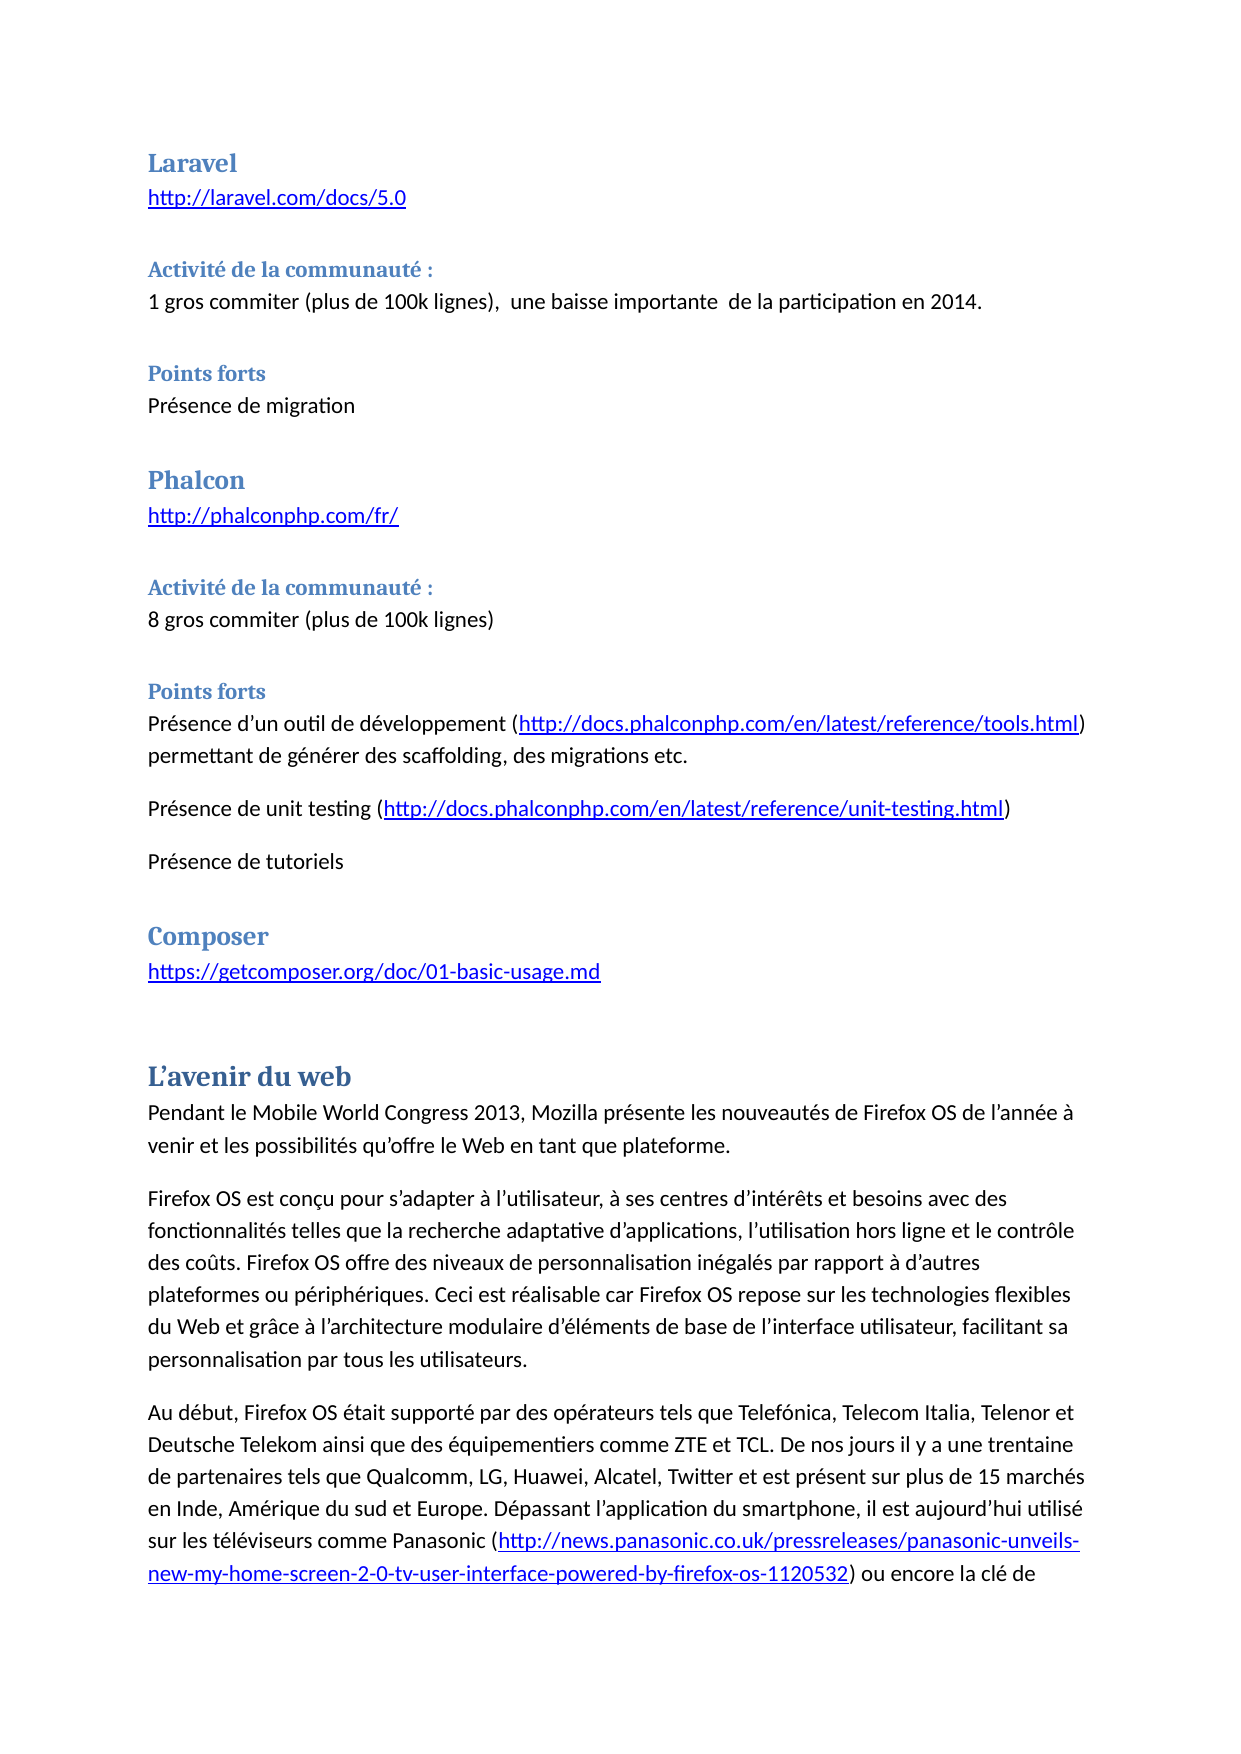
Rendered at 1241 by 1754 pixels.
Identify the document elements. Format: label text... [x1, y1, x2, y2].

subtitle Activité de la communauté : [148, 575, 1093, 601]
text Présence de unit testing (http://docs.phalconphp.com/en/latest/reference/unit-testing.html) [148, 794, 1093, 822]
subtitle Phalcon [148, 465, 1093, 496]
subtitle Activité de la communauté : [148, 257, 1093, 283]
text Pendant le Mobile World Congress 2013, Mozilla présente les nouveautés de Firefox OS de l’année à venir et les possibilités qu’offre le Web en tant que plateforme. [148, 1098, 1093, 1159]
text Présence de tutoriels [148, 847, 1093, 875]
subtitle Points forts [148, 361, 1093, 388]
text http://phalconphp.com/fr/ [148, 501, 1093, 529]
text Présence de migration [148, 391, 1093, 419]
text http://laravel.com/docs/5.0 [148, 183, 1093, 211]
subtitle L’avenir du web [148, 1060, 1093, 1093]
subtitle Composer [148, 921, 1093, 952]
text https://getcomposer.org/doc/01-basic-usage.md [148, 957, 1093, 985]
text Présence d’un outil de développement (http://docs.phalconphp.com/en/latest/reference/tools.html) permettant de générer des scaffolding, des migrations etc. [148, 709, 1093, 769]
text 8 gros commiter (plus de 100k lignes) [148, 605, 1093, 633]
text Firefox OS est conçu pour s’adapter à l’utilisateur, à ses centres d’intérêts et besoins avec des fonctionnalités telles que la recherche adaptative d’applications, l’utilisation hors ligne et le contrôle des coûts. Firefox OS offre des niveaux de personnalisation inégalés par rapport à d’autres plateformes ou périphériques. Ceci est réalisable car Firefox OS repose sur les technologies flexibles du Web et grâce à l’architecture modulaire d’éléments de base de l’interface utilisateur, facilitant sa personnalisation par tous les utilisateurs. [148, 1184, 1093, 1373]
text 1 gros commiter (plus de 100k lignes), une baisse importante de la participation en 2014. [148, 287, 1093, 315]
subtitle Points forts [148, 679, 1093, 705]
subtitle Laravel [148, 148, 1093, 179]
text Au début, Firefox OS était supporté par des opérateurs tels que Telefónica, Telecom Italia, Telenor et Deutsche Telekom ainsi que des équipementiers comme ZTE et TCL. De nos jours il y a une trentaine de partenaires tels que Qualcomm, LG, Huawei, Alcatel, Twitter et est présent sur plus de 15 marchés en Inde, Amérique du sud et Europe. Dépassant l’application du smartphone, il est aujourd’hui utilisé sur les téléviseurs comme Panasonic (http://news.panasonic.co.uk/pressreleases/panasonic-unveils-new-my-home-screen-2-0-tv-user-interface-powered-by-firefox-os-1120532) ou encore la clé de [148, 1398, 1093, 1587]
